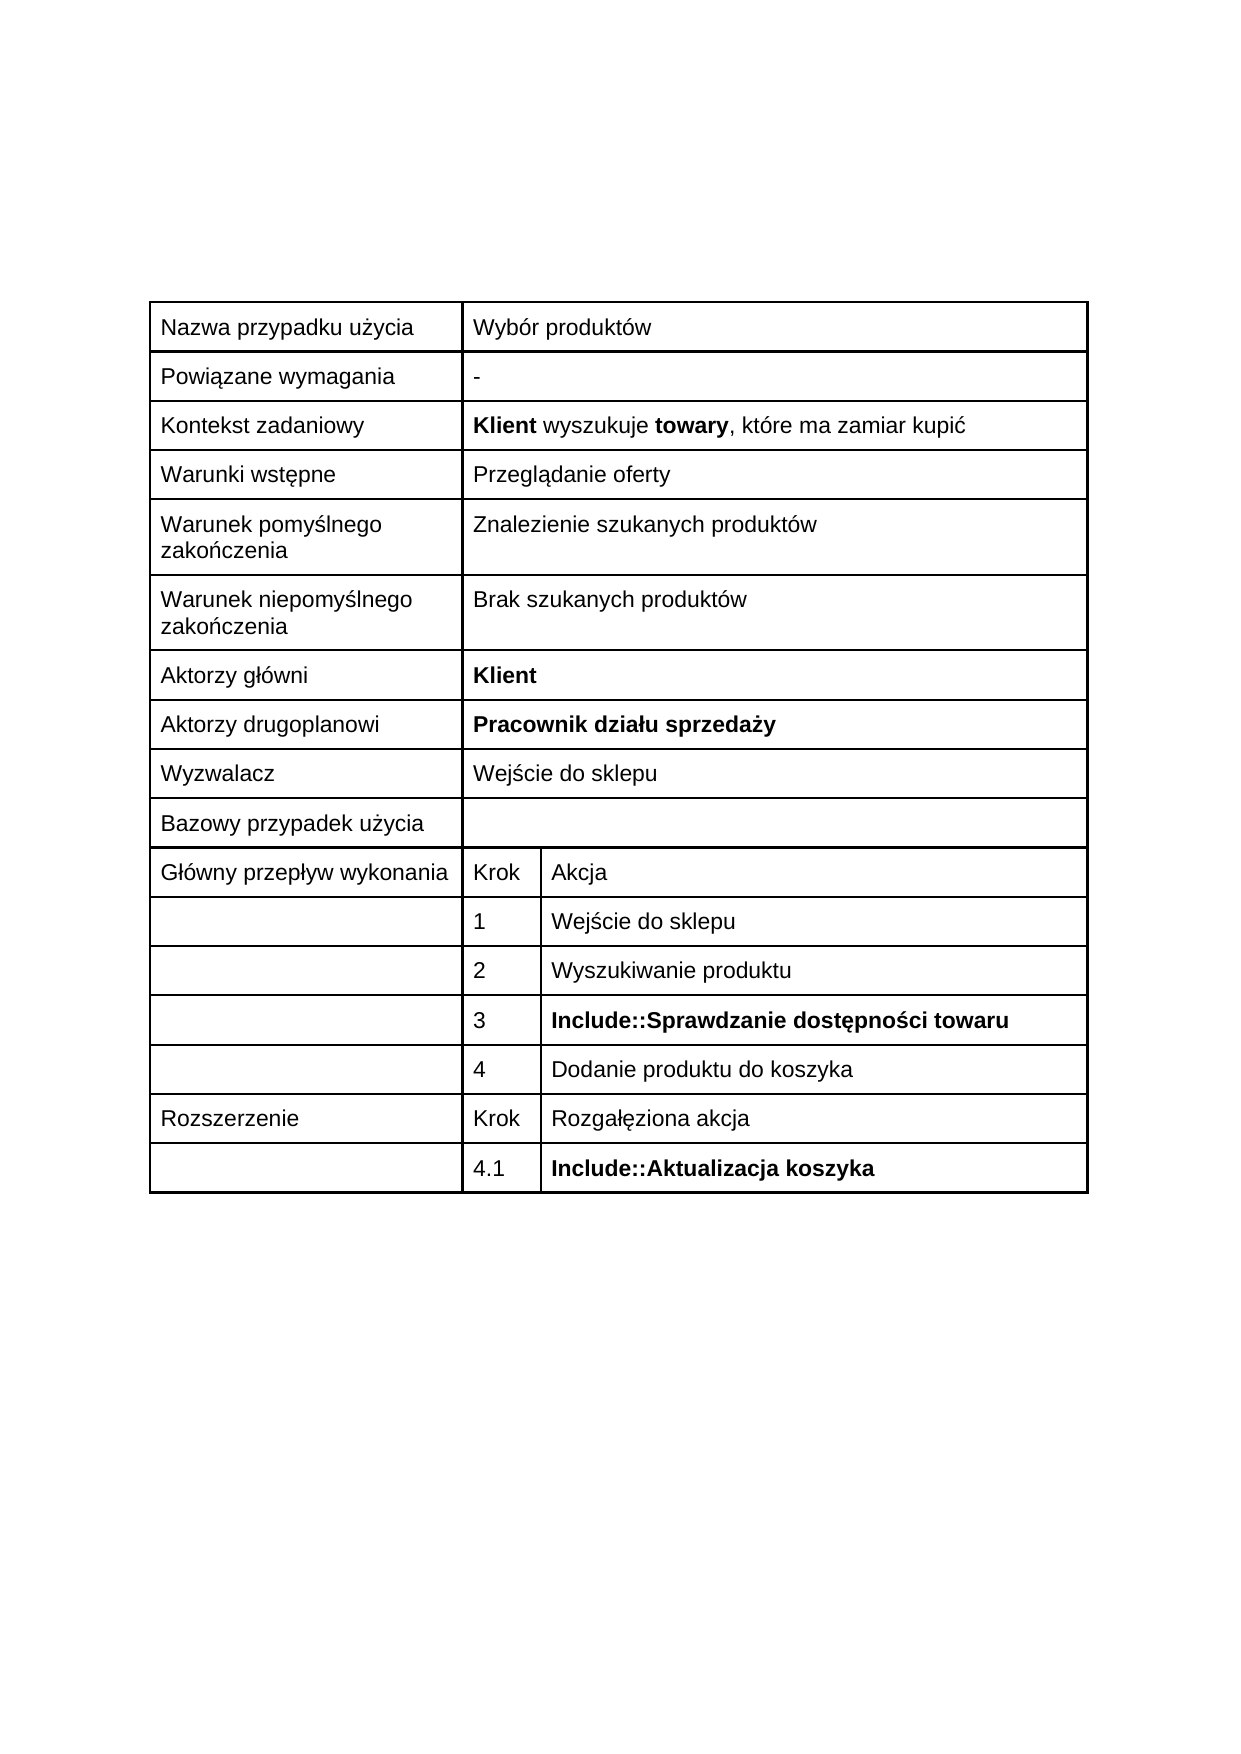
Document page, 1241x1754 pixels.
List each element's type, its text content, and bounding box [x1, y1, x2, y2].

table_cell [151, 996, 461, 1043]
table_cell Include::Sprawdzanie dostępności towaru [542, 996, 1086, 1043]
table_cell Rozgałęziona akcja [542, 1095, 1086, 1142]
table_cell [151, 1046, 461, 1093]
table_cell Wejście do sklepu [464, 750, 1086, 797]
table_cell Aktorzy główni [151, 651, 461, 699]
table_header Wybór produktów [464, 303, 1086, 350]
table_cell - [464, 353, 1086, 399]
table_cell Powiązane wymagania [151, 353, 461, 399]
table_cell [151, 898, 461, 945]
table_cell Klient [464, 651, 1086, 699]
table_cell [151, 1144, 461, 1191]
table_cell Wyszukiwanie produktu [542, 947, 1086, 994]
table_cell Klient wyszukuje towary, które ma zamiar kupić [464, 402, 1086, 449]
table_cell [151, 947, 461, 994]
table_cell Pracownik działu sprzedaży [464, 701, 1086, 748]
table_cell Akcja [542, 849, 1086, 896]
table_cell Przeglądanie oferty [464, 451, 1086, 498]
table_cell 1 [464, 898, 540, 945]
table_cell Kontekst zadaniowy [151, 402, 461, 449]
table_cell Rozszerzenie [151, 1095, 461, 1142]
table_cell 2 [464, 947, 540, 994]
table_cell Główny przepływ wykonania [151, 849, 461, 896]
table_cell Brak szukanych produktów [464, 576, 1086, 649]
table_cell Warunki wstępne [151, 451, 461, 498]
table_cell Warunek niepomyślnego zakończenia [151, 576, 461, 649]
table_cell 4 [464, 1046, 540, 1093]
table_cell Wejście do sklepu [542, 898, 1086, 945]
table_cell Warunek pomyślnego zakończenia [151, 500, 461, 574]
table_cell Dodanie produktu do koszyka [542, 1046, 1086, 1093]
table_cell [464, 799, 1086, 846]
table_cell Aktorzy drugoplanowi [151, 701, 461, 748]
table_cell Include::Aktualizacja koszyka [542, 1144, 1086, 1191]
table_cell 4.1 [464, 1144, 540, 1191]
table_cell Bazowy przypadek użycia [151, 799, 461, 846]
table_header Nazwa przypadku użycia [151, 303, 461, 350]
table_cell Krok [464, 1095, 540, 1142]
table_cell Znalezienie szukanych produktów [464, 500, 1086, 574]
table_cell Krok [464, 849, 540, 896]
table_cell Wyzwalacz [151, 750, 461, 797]
table_cell 3 [464, 996, 540, 1043]
